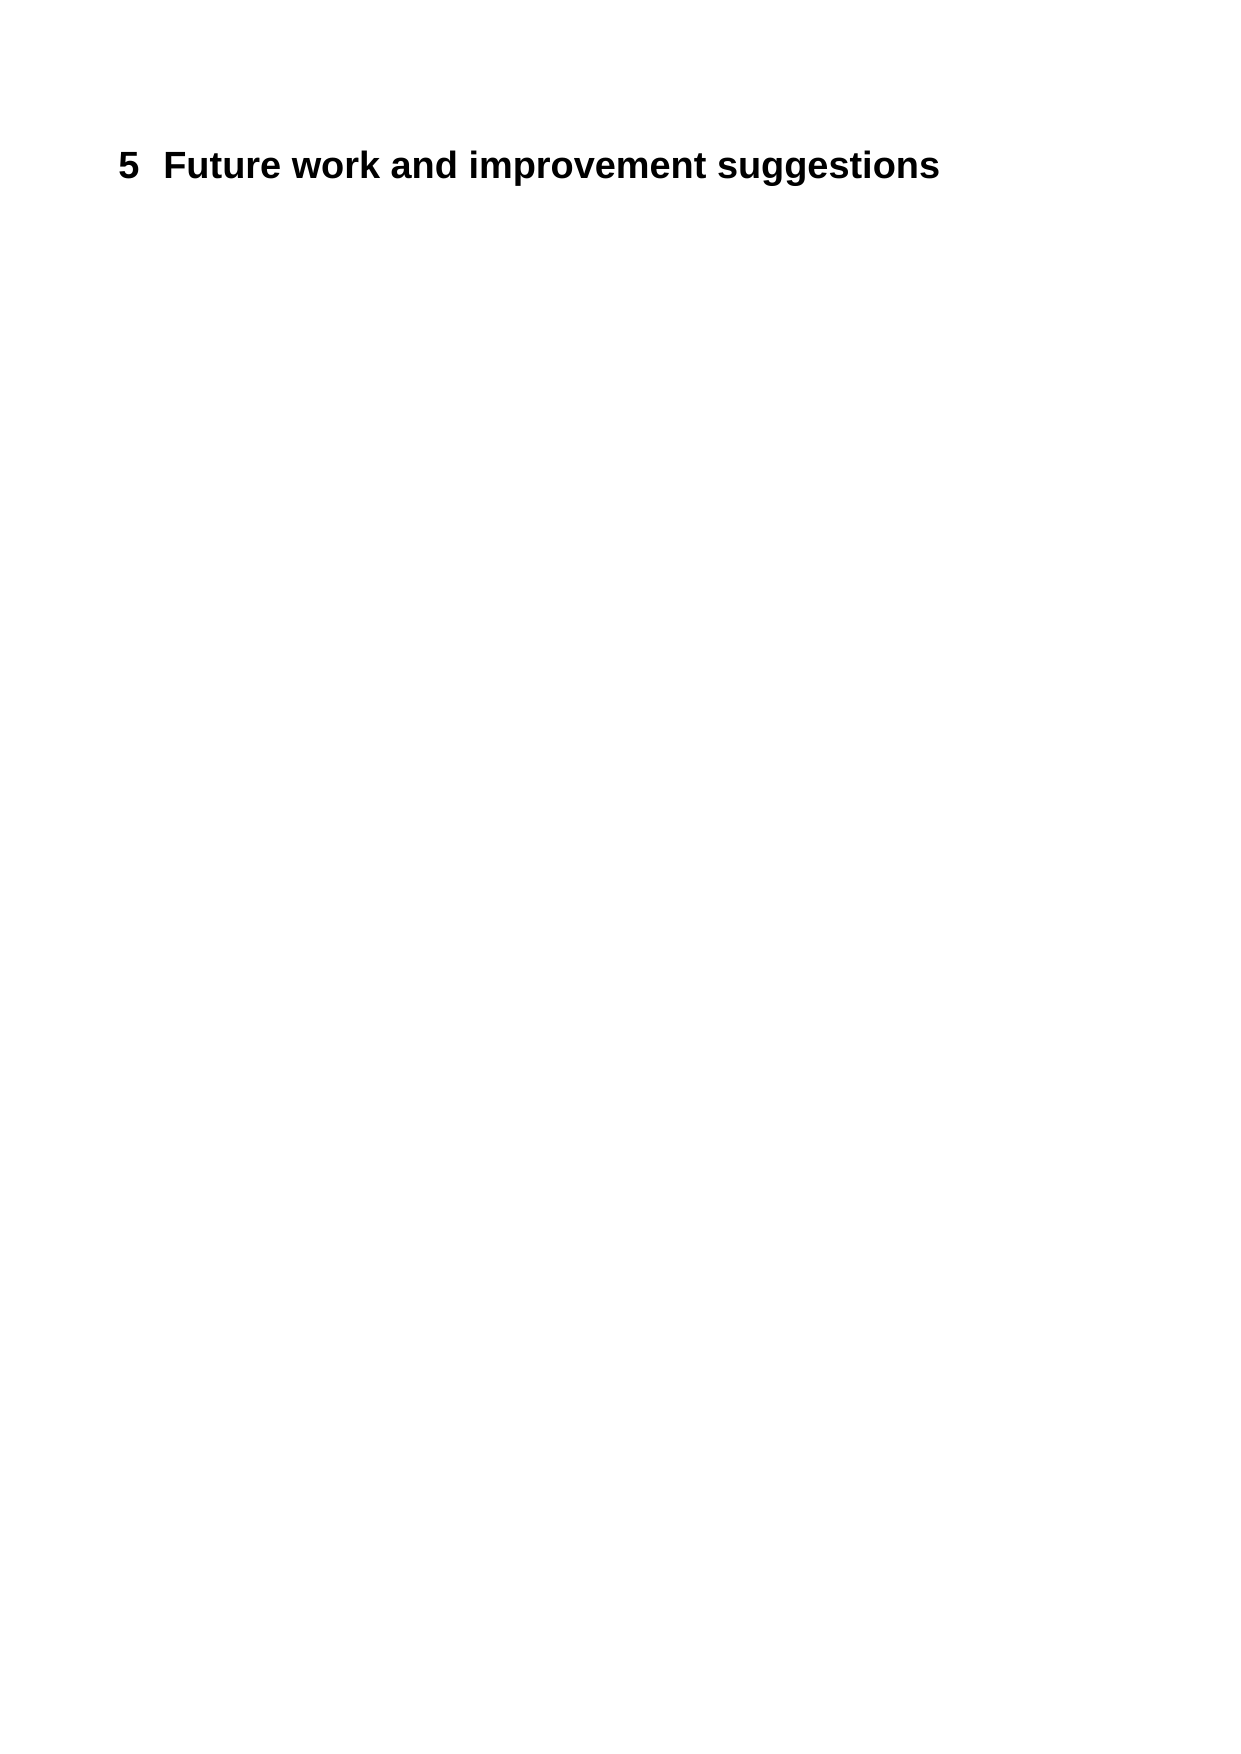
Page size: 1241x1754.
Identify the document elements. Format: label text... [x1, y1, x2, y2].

subtitle 5 Future work and improvement suggestions [118, 143, 1122, 187]
